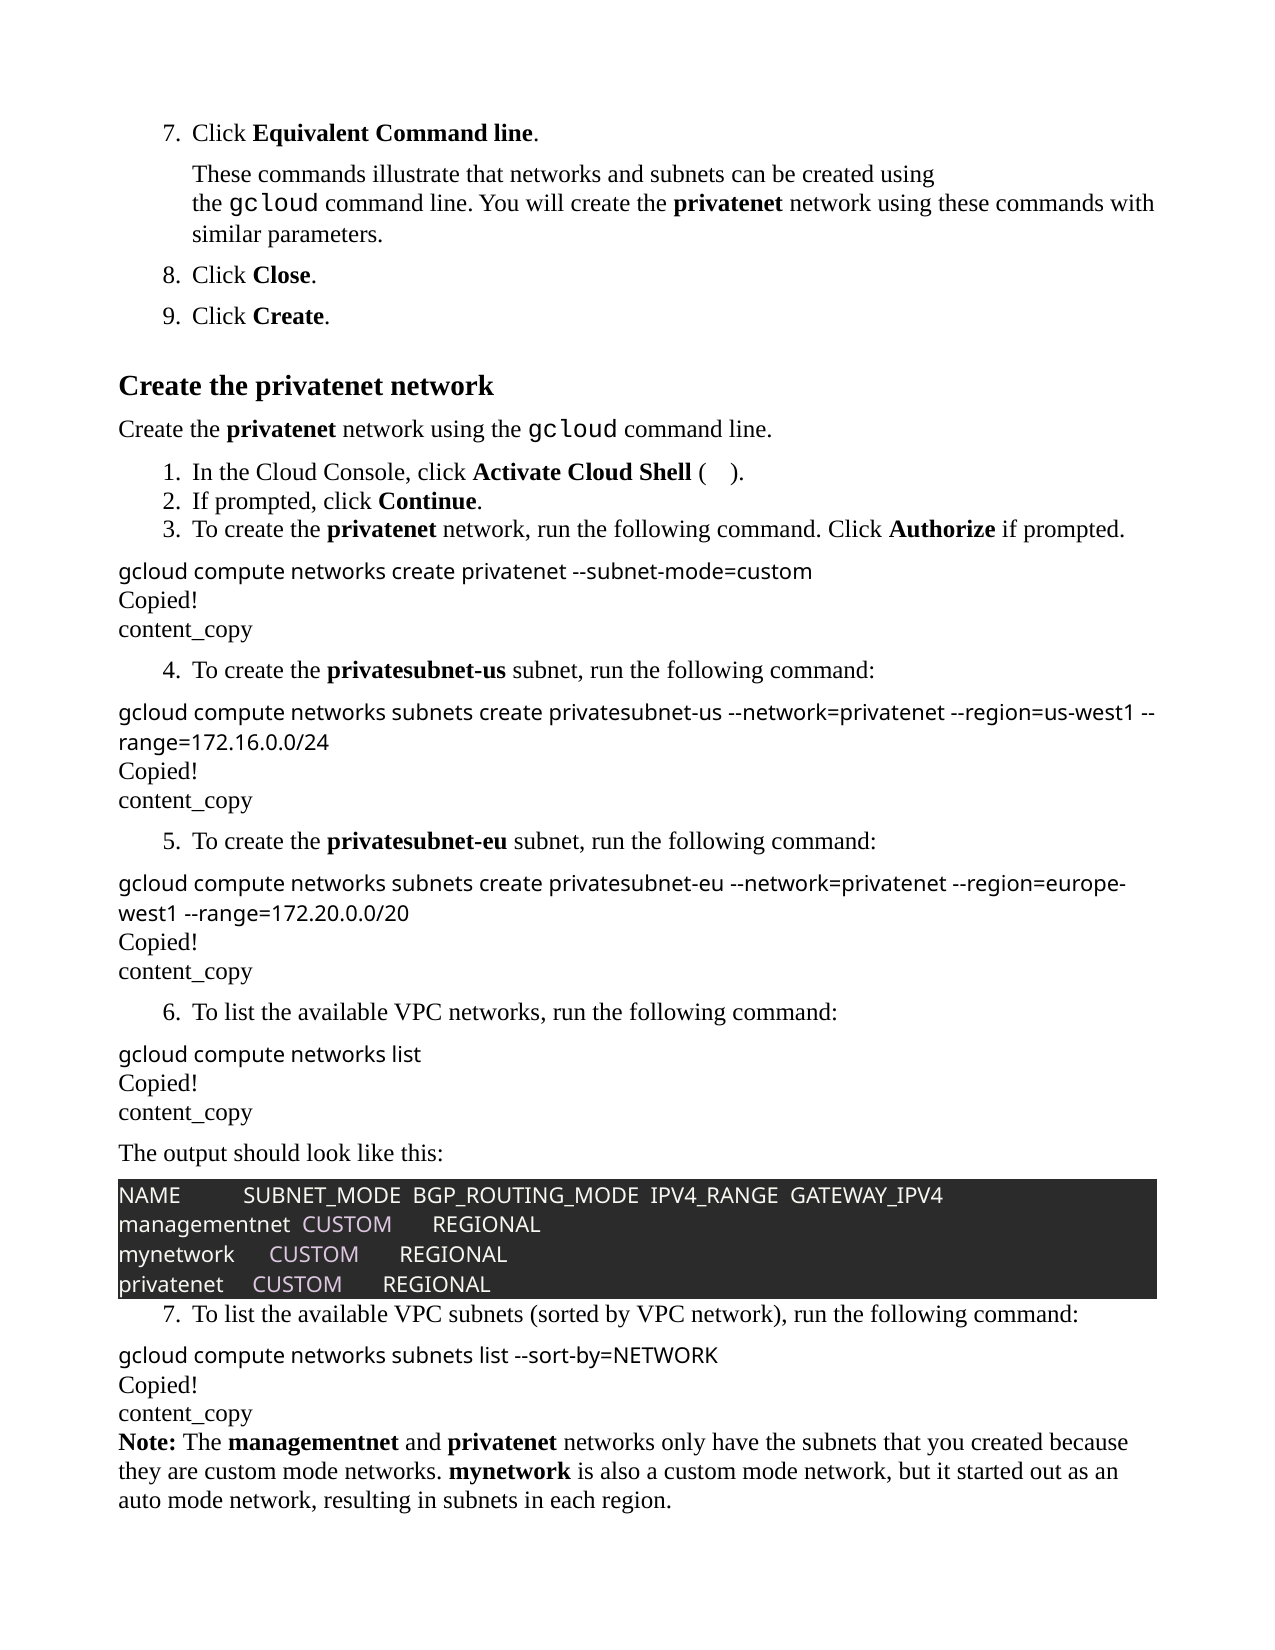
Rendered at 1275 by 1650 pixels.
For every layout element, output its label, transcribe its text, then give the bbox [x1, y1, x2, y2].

text content_copy [118, 1097, 1157, 1126]
text The output should look like this: [118, 1138, 1157, 1167]
list Click Create. [162, 301, 1157, 330]
text gcloud compute networks subnets list --sort-by=NETWORK [118, 1340, 1157, 1370]
list To list the available VPC networks, run the following command: [162, 997, 1157, 1026]
text gcloud compute networks subnets create privatesubnet-us --network=privatenet --region=us-west1 --range=172.16.0.0/24 [118, 697, 1157, 756]
list In the Cloud Console, click Activate Cloud Shell (). [162, 457, 1157, 486]
text Create the privatenet network using the gcloud command line. [118, 414, 1157, 444]
list To create the privatesubnet-eu subnet, run the following command: [162, 826, 1157, 855]
list To create the privatesubnet-us subnet, run the following command: [162, 656, 1157, 684]
text gcloud compute networks subnets create privatesubnet-eu --network=privatenet --region=europe-west1 --range=172.20.0.0/20 [118, 868, 1157, 927]
text content_copy [118, 785, 1157, 814]
subtitle Create the privatenet network [118, 368, 1157, 401]
text NAME SUBNET_MODE BGP_ROUTING_MODE IPV4_RANGE GATEWAY_IPV4 [118, 1179, 1157, 1209]
text gcloud compute networks create privatenet --subnet-mode=custom [118, 556, 1157, 586]
text content_copy [118, 614, 1157, 643]
list To create the privatenet network, run the following command. Click Authorize if prompted. [162, 514, 1157, 543]
text content_copy [118, 956, 1157, 985]
text Copied! [118, 586, 1144, 614]
text Copied! [118, 927, 1144, 956]
text Copied! [118, 1068, 1144, 1097]
text gcloud compute networks list [118, 1038, 1157, 1068]
list Click Close. [162, 260, 1157, 289]
text content_copy [118, 1398, 1157, 1427]
list These commands illustrate that networks and subnets can be created using the gcloud command line. You will create the privatenet network using these commands with similar parameters. [162, 159, 1157, 248]
list Click Equivalent Command line. [162, 118, 1157, 147]
text Note: The managementnet and privatenet networks only have the subnets that you created because they are custom mode networks. mynetwork is also a custom mode network, but it started out as an auto mode network, resulting in subnets in each region. [118, 1427, 1157, 1513]
list To list the available VPC subnets (sorted by VPC network), run the following command: [162, 1299, 1157, 1327]
list If prompted, click Continue. [162, 486, 1157, 514]
text Copied! [118, 756, 1144, 785]
text privatenet CUSTOM REGIONAL [118, 1269, 1157, 1299]
text mynetwork CUSTOM REGIONAL [118, 1239, 1157, 1269]
text Copied! [118, 1370, 1144, 1398]
text managementnet CUSTOM REGIONAL [118, 1209, 1157, 1239]
